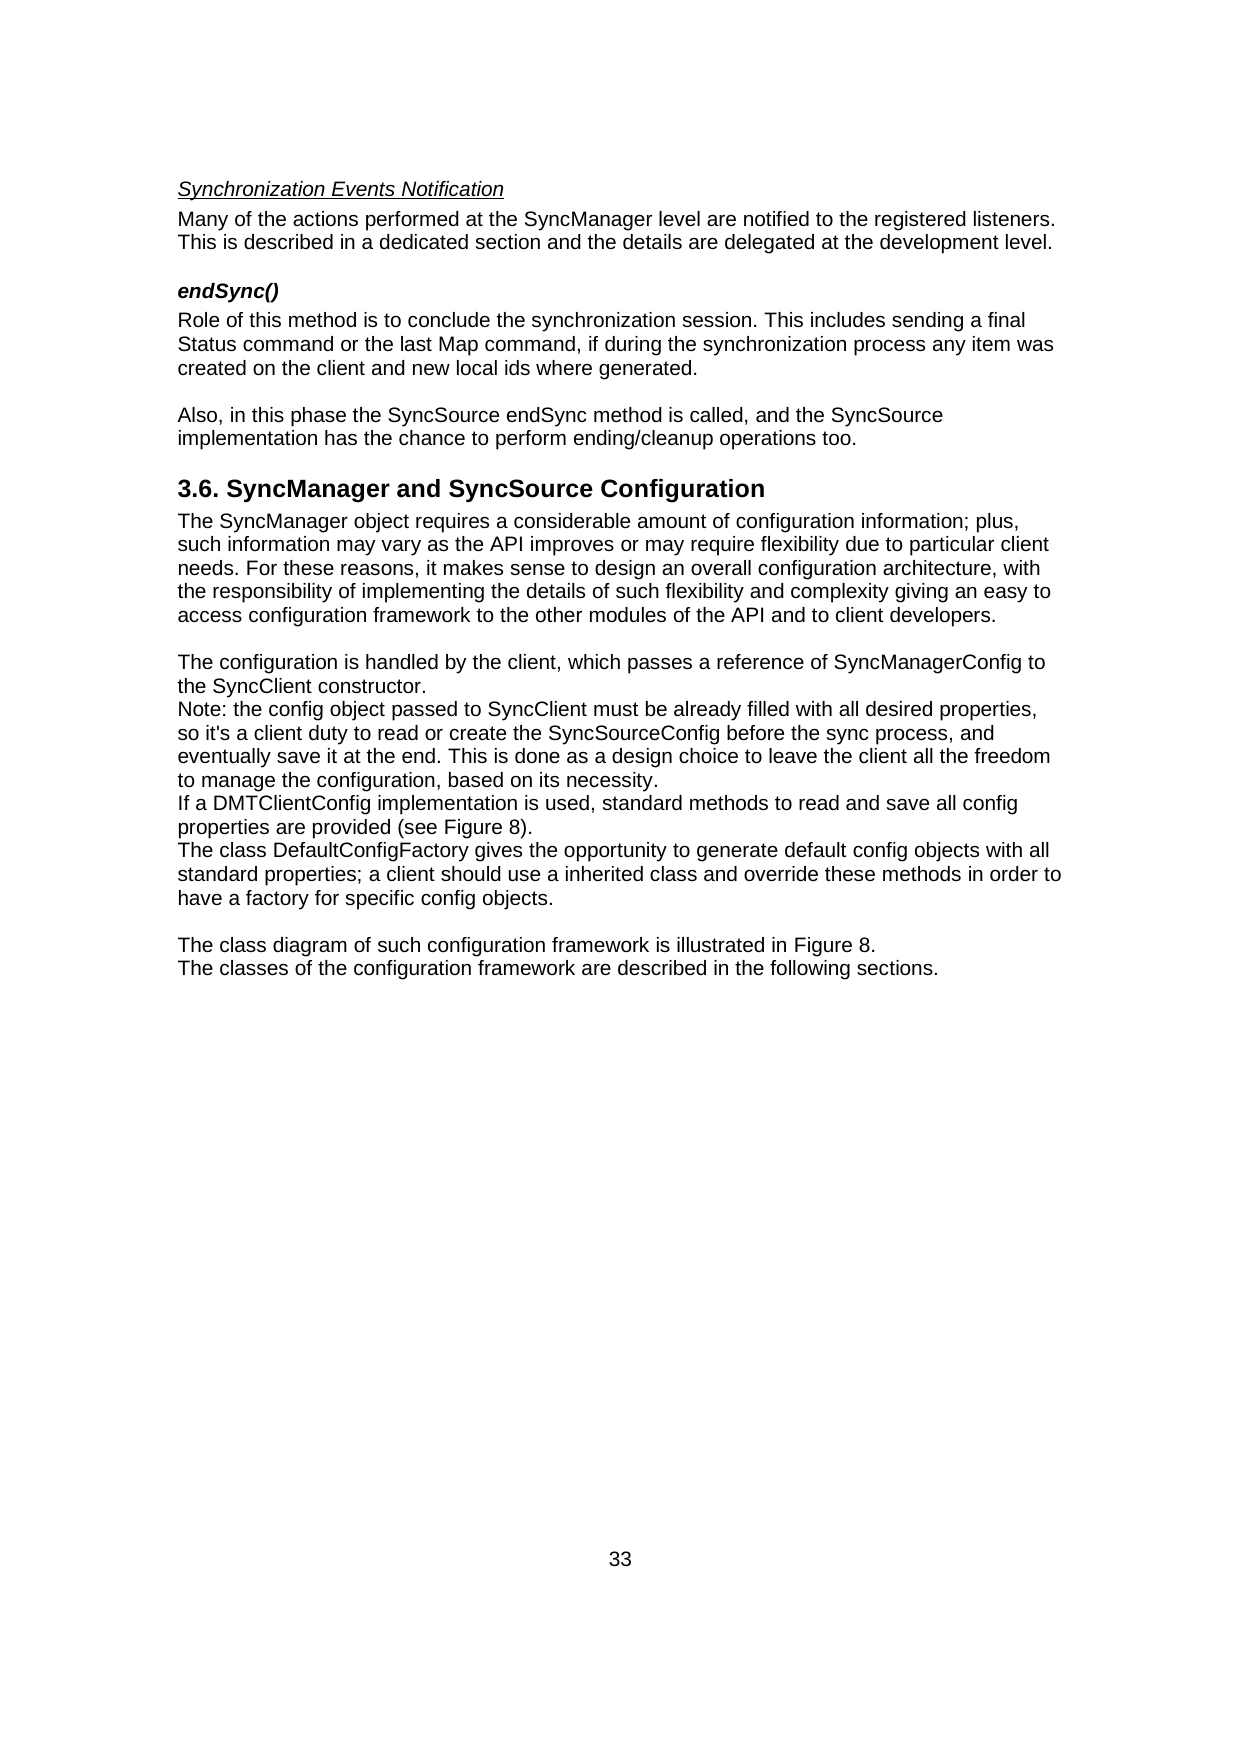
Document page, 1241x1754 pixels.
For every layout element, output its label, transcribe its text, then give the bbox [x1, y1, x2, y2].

subtitle Synchronization Events Notification [177, 177, 1063, 201]
text Role of this method is to conclude the synchronization session. This includes sending a final Status command or the last Map command, if during the synchronization process any item was created on the client and new local ids where generated. [177, 309, 1063, 379]
text Many of the actions performed at the SyncManager level are notified to the registered listeners. This is described in a dedicated section and the details are delegated at the development level. [177, 207, 1063, 254]
text The SyncManager object requires a considerable amount of configuration information; plus, such information may vary as the API improves or may require flexibility due to particular client needs. For these reasons, it makes sense to design an overall configuration architecture, with the responsibility of implementing the details of such flexibility and complexity giving an easy to access configuration framework to the other modules of the API and to client developers. [177, 509, 1063, 627]
text The class DefaultConfigFactory gives the opportunity to generate default config objects with all standard properties; a client should use a inherited class and override these methods in order to have a factory for specific config objects. [177, 839, 1063, 909]
subtitle SyncManager and SyncSource Configuration [177, 475, 1063, 503]
text Also, in this phase the SyncSource endSync method is called, and the SyncSource implementation has the chance to perform ending/cleanup operations too. [177, 403, 1063, 450]
subtitle endSync() [177, 279, 1063, 303]
text If a DMTClientConfig implementation is used, standard methods to read and save all config properties are provided (see Figure 8). [177, 792, 1063, 839]
text The configuration is handled by the client, which passes a reference of SyncManagerConfig to the SyncClient constructor. [177, 651, 1063, 698]
text The classes of the configuration framework are described in the following sections. [177, 957, 1063, 980]
text The class diagram of such configuration framework is illustrated in Figure 8. [177, 933, 1063, 957]
text Note: the config object passed to SyncClient must be already filled with all desired properties, so it's a client duty to read or create the SyncSourceConfig before the sync process, and eventually save it at the end. This is done as a design choice to leave the client all the freedom to manage the configuration, based on its necessity. [177, 698, 1063, 792]
